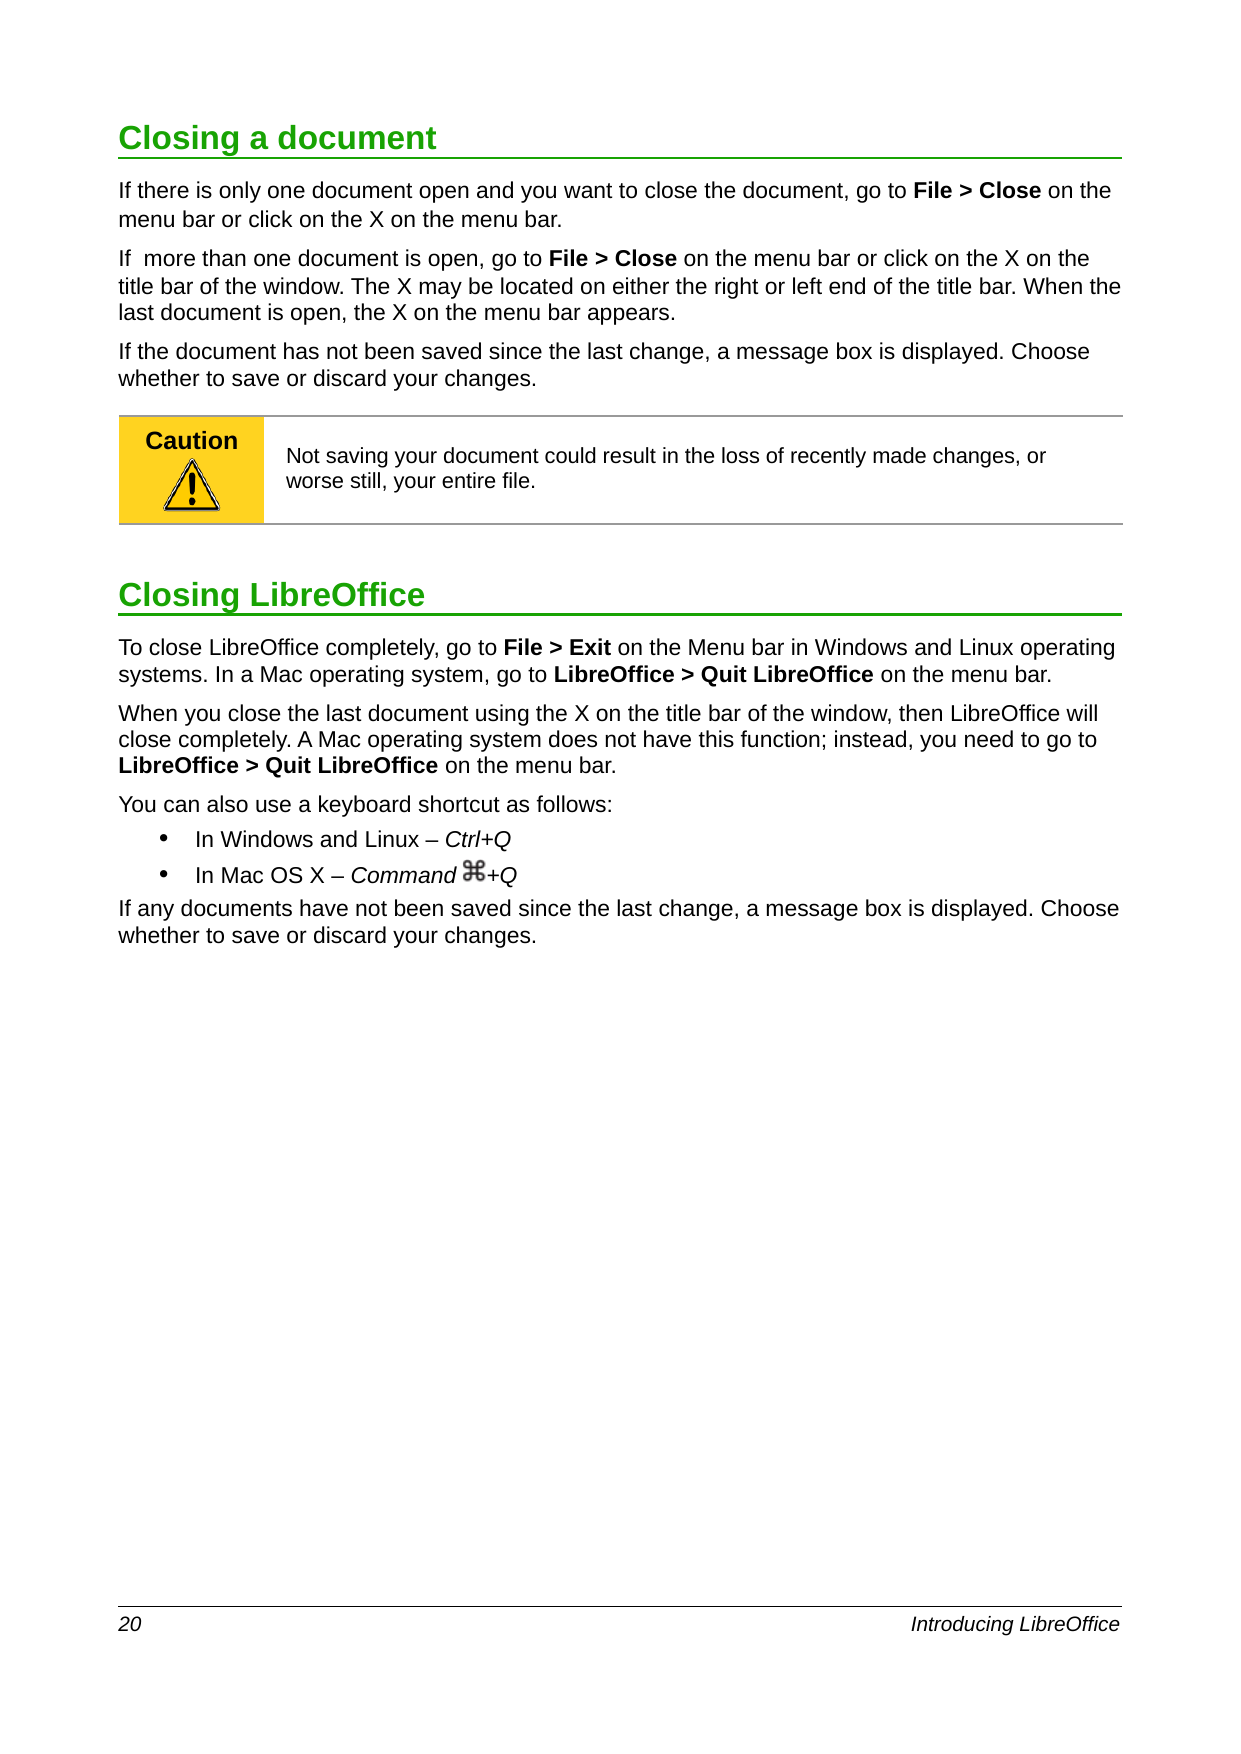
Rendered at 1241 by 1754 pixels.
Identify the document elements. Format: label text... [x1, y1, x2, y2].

text When you close the last document using the X on the title bar of the window, then LibreOffice will close completely. A Mac operating system does not have this function; instead, you need to go to LibreOffice > Quit LibreOffice on the menu bar. [118, 699, 1122, 779]
picture [462, 859, 487, 883]
list If any documents have not been saved since the last change, a message box is displayed. Choose whether to save or discard your changes. [118, 895, 1122, 948]
subtitle Closing LibreOffice [118, 575, 1122, 613]
table_header Caution [119, 417, 264, 523]
list In Windows and Linux – Ctrl+Q [156, 824, 1122, 853]
table_header Not saving your document could result in the loss of recently made changes, or worse still, your entire file. [264, 417, 1122, 523]
text If there is only one document open and you want to close the document, go to File > Close on the menu bar or click on the X on the menu bar. [118, 177, 1122, 232]
list If the document has not been saved since the last change, a message box is displayed. Choose whether to save or discard your changes. [118, 338, 1122, 391]
picture [159, 454, 224, 515]
list In Mac OS X – Command +Q [156, 859, 1122, 889]
text To close LibreOffice completely, go to File > Exit on the Menu bar in Windows and Linux operating systems. In a Mac operating system, go to LibreOffice > Quit LibreOffice on the menu bar. [118, 634, 1122, 687]
subtitle Closing a document [118, 118, 1122, 157]
text If more than one document is open, go to File > Close on the menu bar or click on the X on the title bar of the window. The X may be located on either the right or left end of the title bar. When the last document is open, the X on the menu bar appears. [118, 245, 1122, 326]
list You can also use a keyboard shortcut as follows: [118, 791, 1122, 817]
